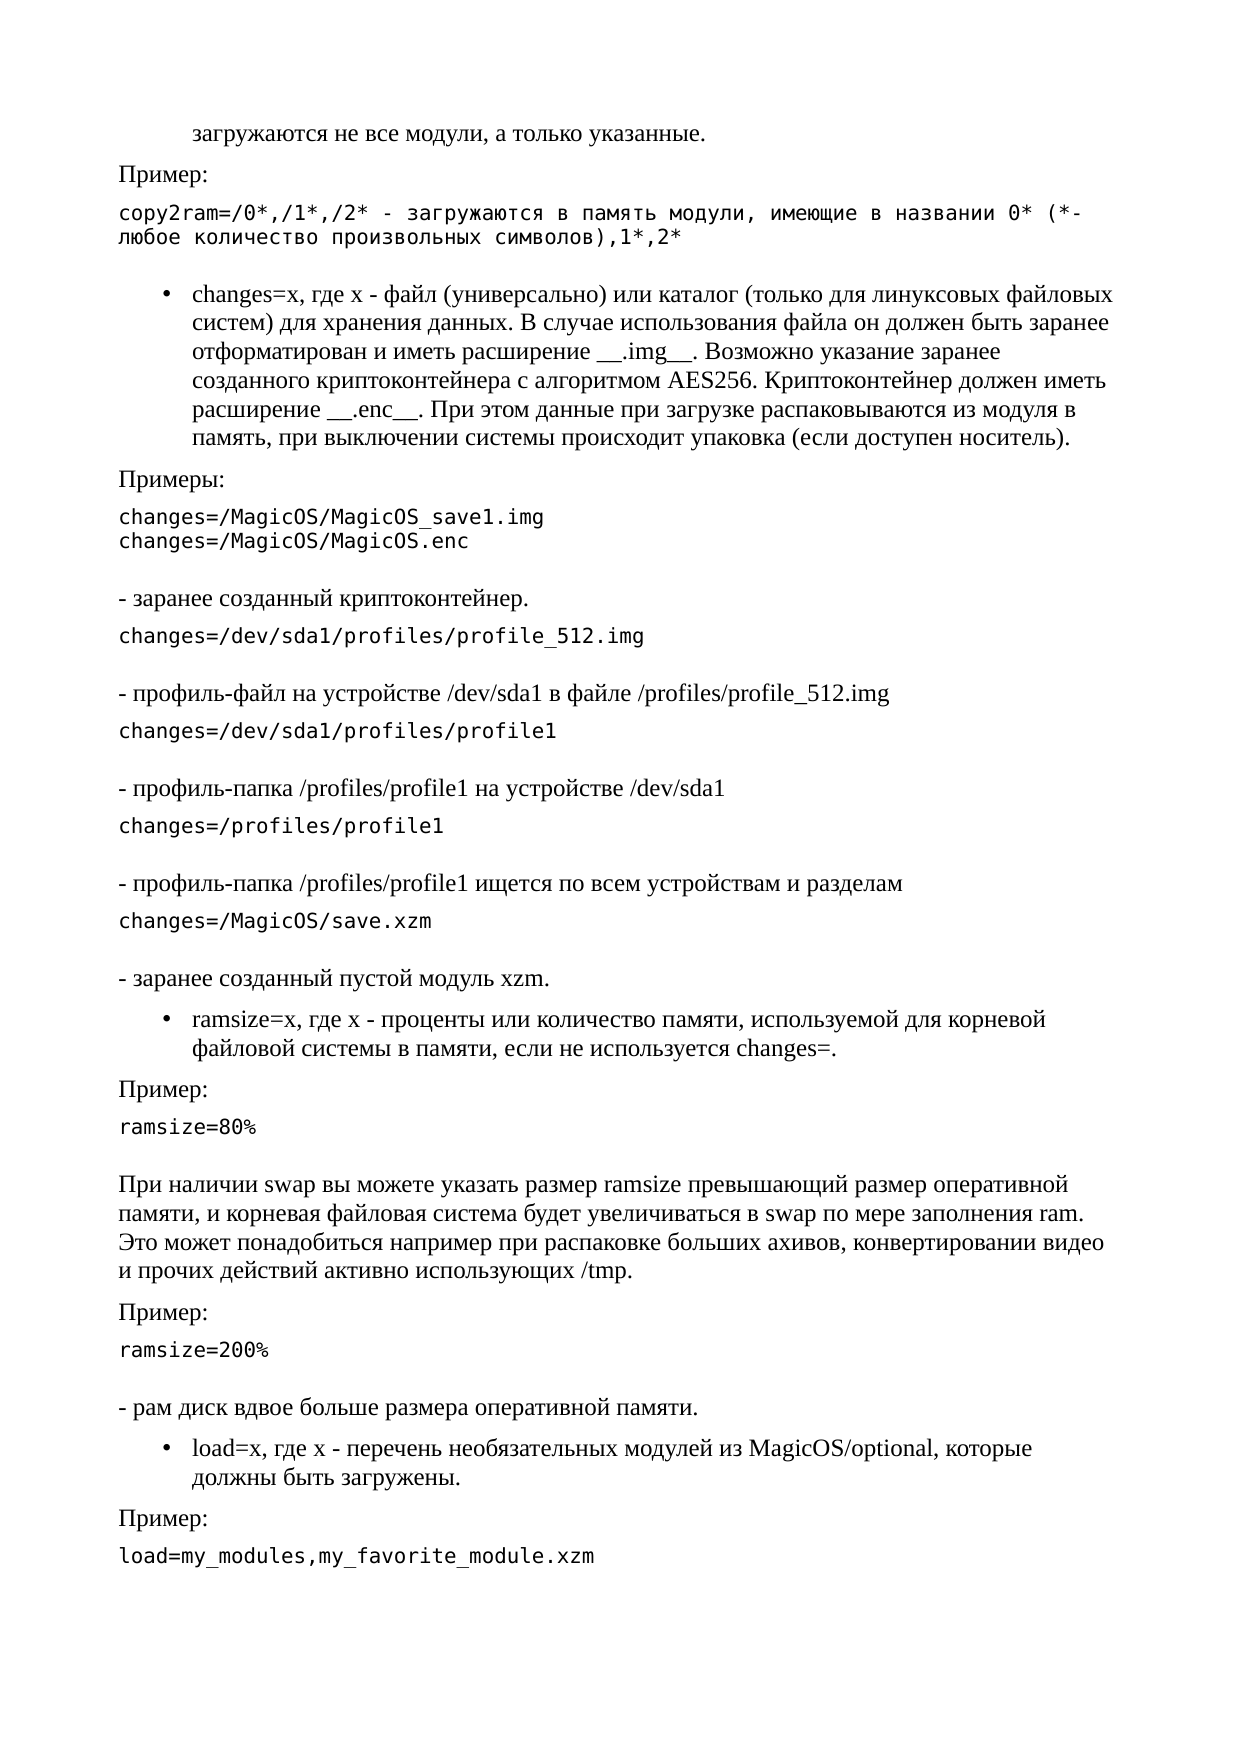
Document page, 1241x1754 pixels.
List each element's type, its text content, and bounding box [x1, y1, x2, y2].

text changes=/dev/sda1/profiles/profile_512.img [118, 624, 1122, 648]
text changes=/MagicOS/MagicOS_save1.img [118, 505, 1122, 529]
text ramsize=80% [118, 1115, 1122, 1140]
text changes=/MagicOS/MagicOS.enc [118, 529, 1122, 553]
text changes=/dev/sda1/profiles/profile1 [118, 719, 1122, 743]
text - профиль-файл на устройстве /dev/sda1 в файле /profiles/profile_512.img [118, 678, 1122, 707]
text ramsize=200% [118, 1338, 1122, 1362]
text Пример: [118, 159, 1122, 188]
list load=x, где x - перечень необязательных модулей из MagicOS/optional, которые должны быть загружены. [162, 1433, 1122, 1490]
list changes=x, где x - файл (универсально) или каталог (только для линуксовых файловых систем) для хранения данных. В случае использования файла он должен быть заранее отформатирован и иметь расширение __.img__. Возможно указание заранее созданного криптоконтейнера с алгоритмом AES256. Криптоконтейнер должен иметь расширение __.enc__. При этом данные при загрузке распаковываются из модуля в память, при выключении системы происходит упаковка (если доступен носитель). [162, 279, 1122, 451]
text Примеры: [118, 464, 1122, 492]
list загружаются не все модули, а только указанные. [162, 118, 1122, 147]
text load=my_modules,my_favorite_module.xzm [118, 1544, 1122, 1568]
text changes=/profiles/profile1 [118, 814, 1122, 838]
text Пример: [118, 1503, 1122, 1532]
text Пример: [118, 1074, 1122, 1103]
text - профиль-папка /profiles/profile1 ищется по всем устройствам и разделам [118, 868, 1122, 897]
text changes=/MagicOS/save.xzm [118, 909, 1122, 933]
text - рам диск вдвое больше размера оперативной памяти. [118, 1392, 1122, 1420]
list ramsize=x, где x - проценты или количество памяти, используемой для корневой файловой системы в памяти, если не используется changes=. [162, 1004, 1122, 1062]
text При наличии swap вы можете указать размер ramsize превышающий размер оперативной памяти, и корневая файловая система будет увеличиваться в swap по мере заполнения ram. Это может понадобиться например при распаковке больших ахивов, конвертировании видео и прочих действий активно использующих /tmp. [118, 1169, 1122, 1284]
text copy2ram=/0*,/1*,/2* - загружаются в память модули, имеющие в названии 0* (*-любое количество произвольных символов),1*,2* [118, 201, 1122, 249]
text - заранее созданный криптоконтейнер. [118, 583, 1122, 612]
text - заранее созданный пустой модуль xzm. [118, 963, 1122, 992]
text - профиль-папка /profiles/profile1 на устройстве /dev/sda1 [118, 773, 1122, 802]
text Пример: [118, 1297, 1122, 1325]
